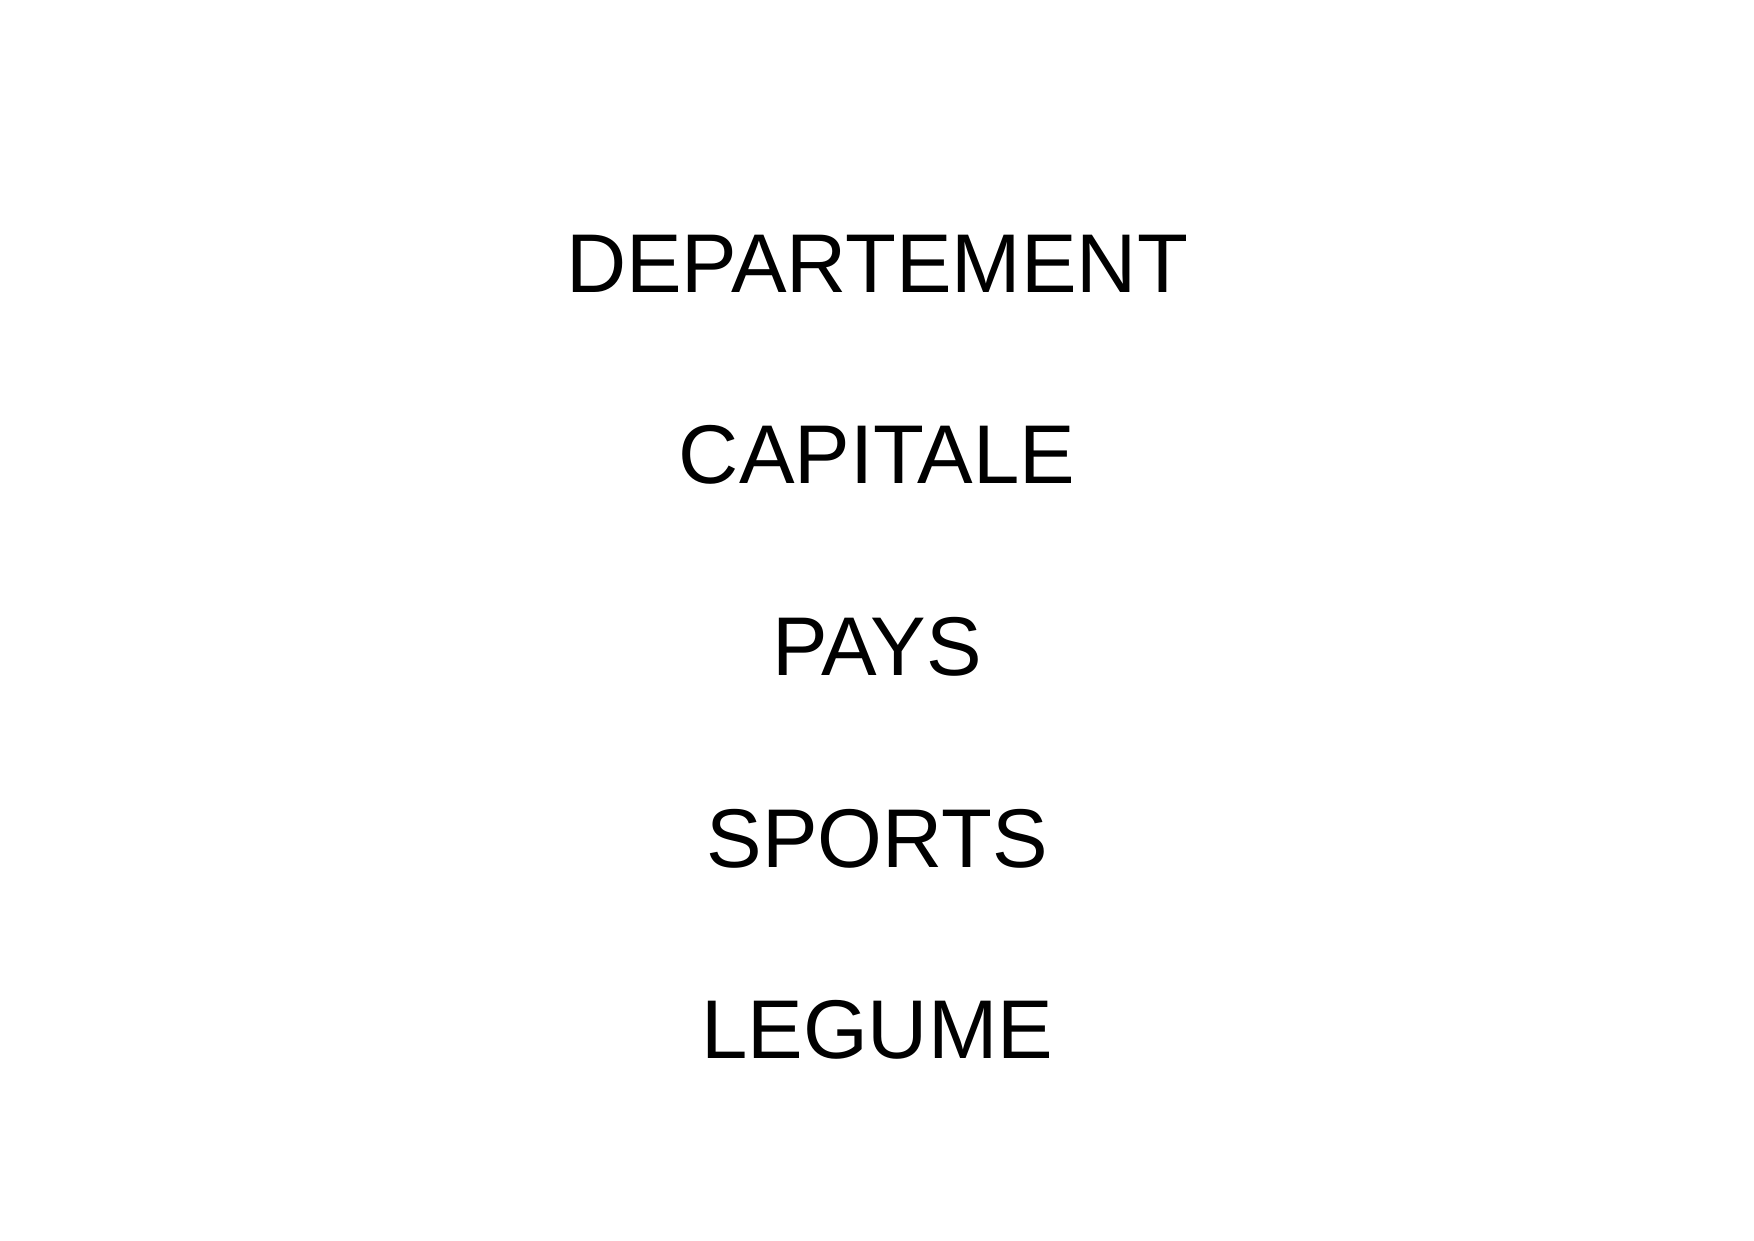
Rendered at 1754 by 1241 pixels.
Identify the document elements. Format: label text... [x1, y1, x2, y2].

text CAPITALE [118, 406, 1636, 501]
text LEGUME [118, 981, 1636, 1076]
text SPORTS [118, 789, 1636, 885]
text DEPARTEMENT [118, 214, 1636, 310]
text PAYS [118, 597, 1636, 693]
